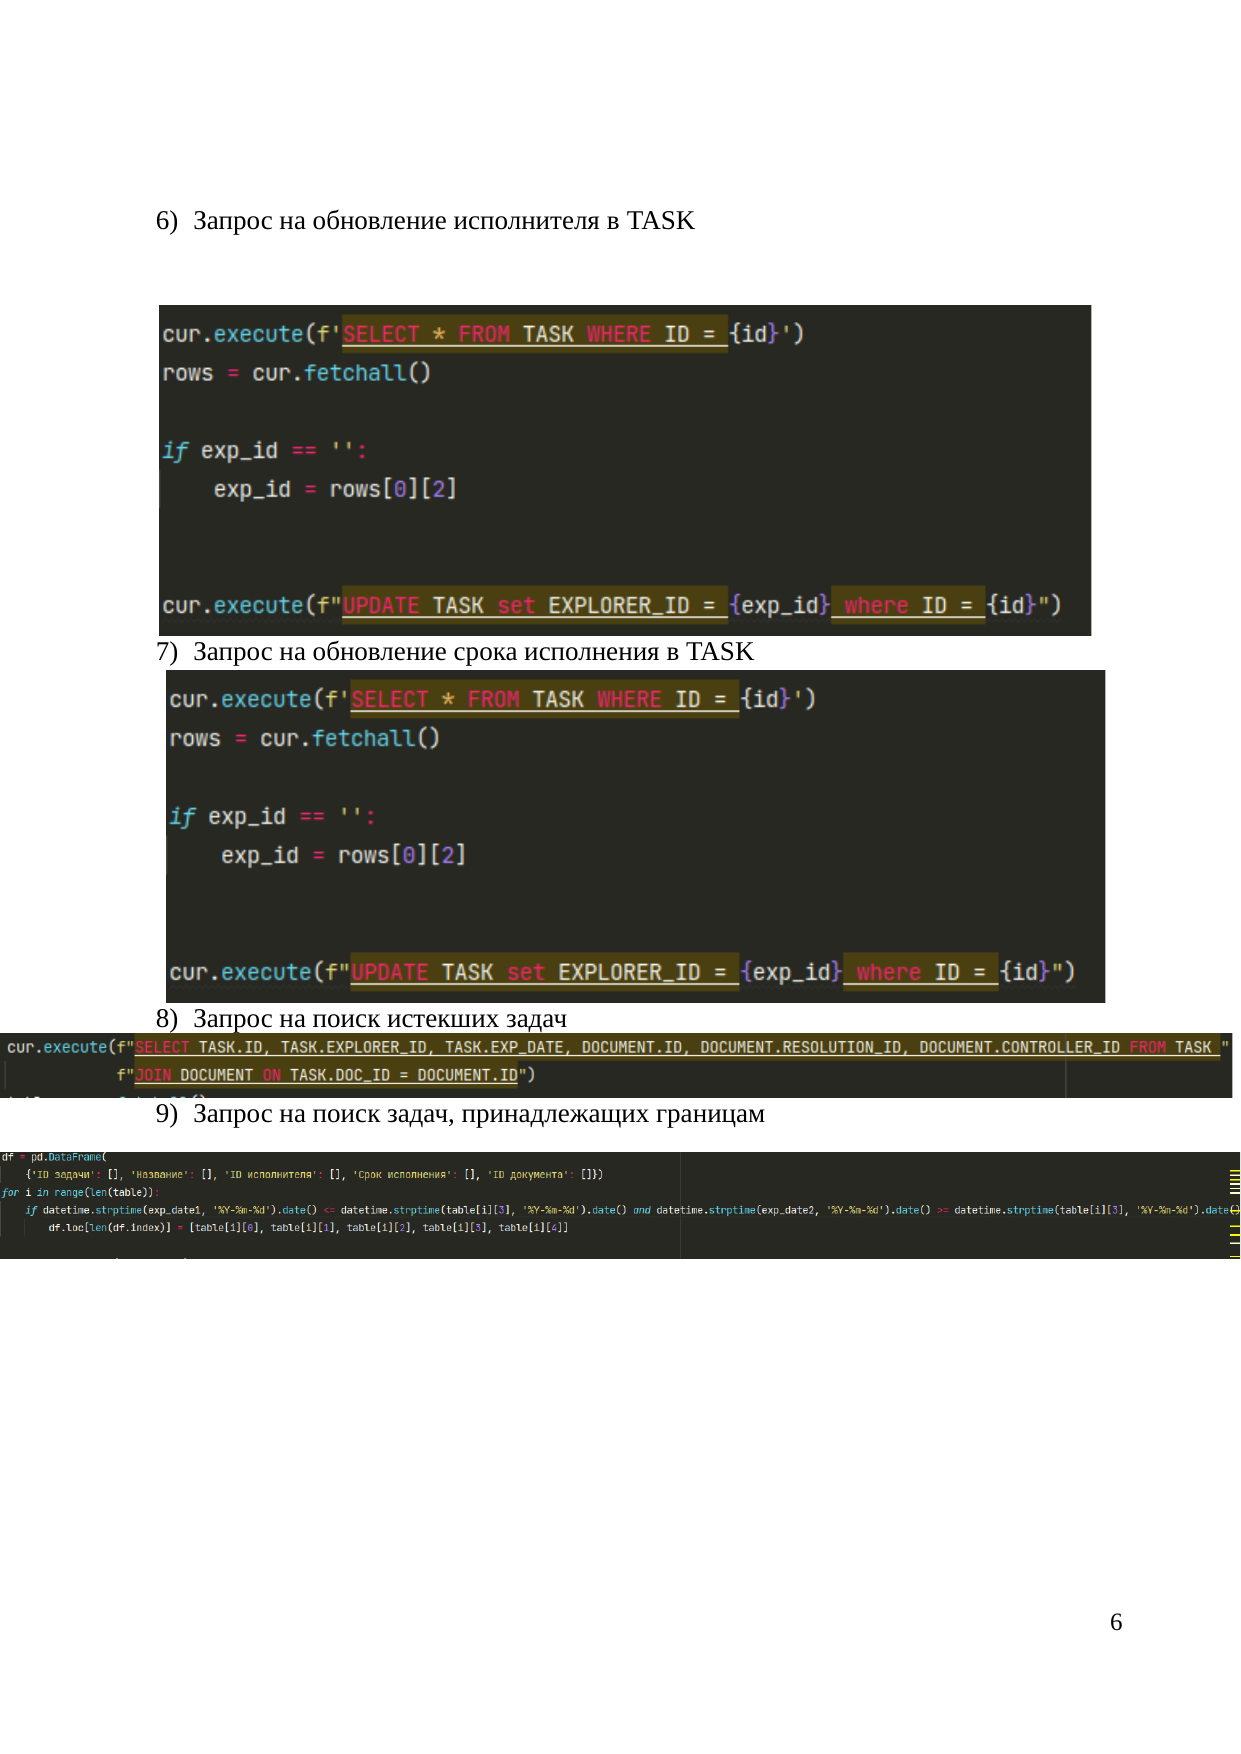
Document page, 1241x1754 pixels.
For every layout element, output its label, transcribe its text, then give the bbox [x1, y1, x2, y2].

list Запрос на поиск задач, принадлежащих границам [156, 1098, 1122, 1128]
picture [166, 670, 1106, 1003]
list Запрос на поиск истекших задач [156, 691, 1122, 1033]
list Запрос на обновление срока исполнения в TASK [156, 317, 1122, 666]
picture [0, 1033, 1233, 1098]
picture [159, 305, 1092, 636]
picture [0, 1152, 1241, 1259]
list Запрос на обновление исполнителя в TASK [156, 204, 1122, 235]
